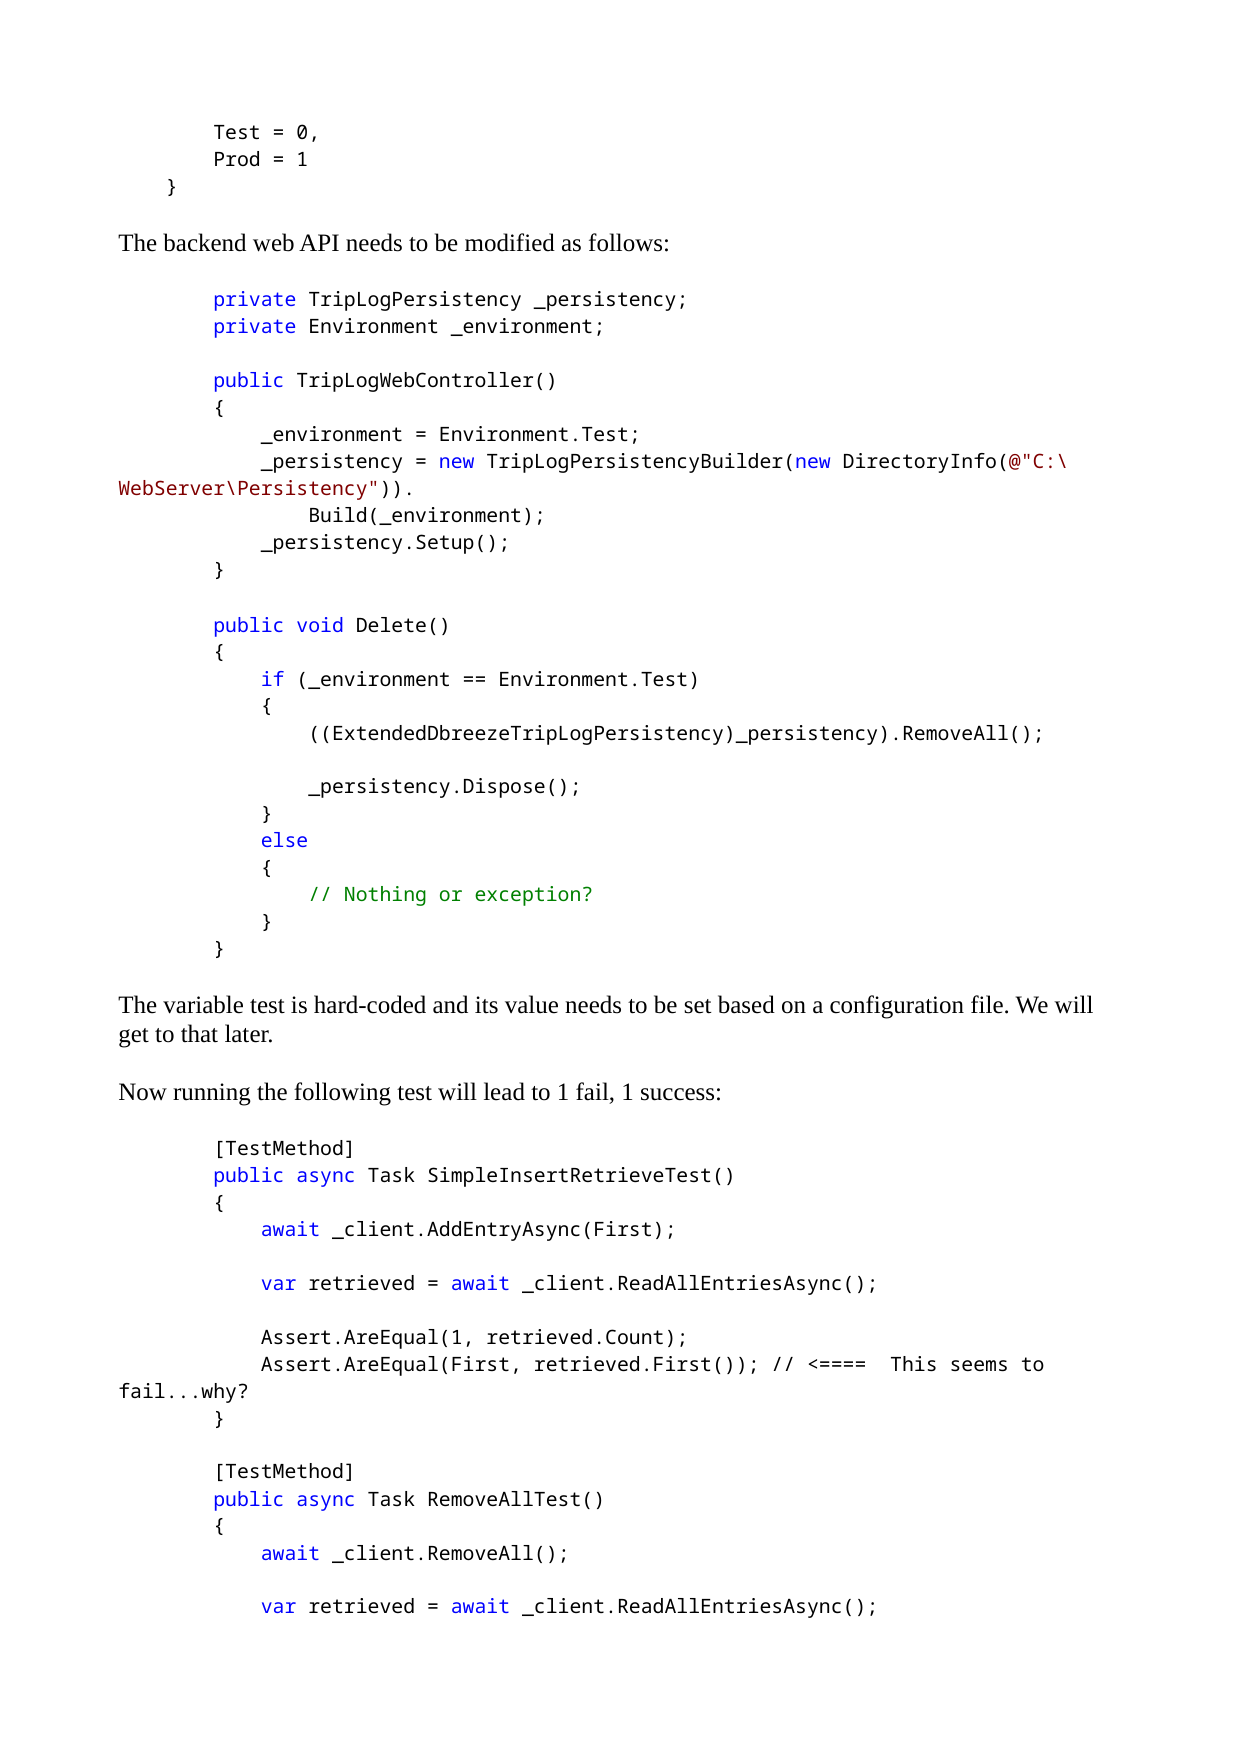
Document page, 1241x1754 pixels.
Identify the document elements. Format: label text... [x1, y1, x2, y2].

text { [118, 1188, 1122, 1215]
text The backend web API needs to be modified as follows: [118, 228, 1122, 257]
text await _client.AddEntryAsync(First); [118, 1215, 1122, 1242]
text // Nothing or exception? [118, 881, 1122, 908]
text else [118, 827, 1122, 854]
text { [118, 1512, 1122, 1539]
text private Environment _environment; [118, 312, 1122, 339]
text { [118, 692, 1122, 719]
text Build(_environment); [118, 501, 1122, 528]
text public async Task SimpleInsertRetrieveTest() [118, 1161, 1122, 1188]
text Prod = 1 [118, 145, 1122, 172]
text } [118, 908, 1122, 934]
text if (_environment == Environment.Test) [118, 665, 1122, 692]
text } [118, 555, 1122, 582]
text public TripLogWebController() [118, 366, 1122, 393]
text { [118, 393, 1122, 420]
text Test = 0, [118, 118, 1122, 145]
text ((ExtendedDbreezeTripLogPersistency)_persistency).RemoveAll(); [118, 719, 1122, 746]
text Now running the following test will lead to 1 fail, 1 success: [118, 1077, 1122, 1105]
text public void Delete() [118, 611, 1122, 638]
text _persistency.Dispose(); [118, 773, 1122, 800]
text _persistency.Setup(); [118, 528, 1122, 555]
text { [118, 638, 1122, 665]
text { [118, 854, 1122, 881]
text _environment = Environment.Test; [118, 420, 1122, 447]
text var retrieved = await _client.ReadAllEntriesAsync(); [118, 1593, 1122, 1620]
text private TripLogPersistency _persistency; [118, 285, 1122, 312]
text public async Task RemoveAllTest() [118, 1485, 1122, 1512]
text } [118, 172, 1122, 199]
text Assert.AreEqual(1, retrieved.Count); [118, 1323, 1122, 1350]
text await _client.RemoveAll(); [118, 1539, 1122, 1566]
text The variable test is hard-coded and its value needs to be set based on a configuration file. We will get to that later. [118, 990, 1122, 1048]
text var retrieved = await _client.ReadAllEntriesAsync(); [118, 1269, 1122, 1296]
text _persistency = new TripLogPersistencyBuilder(new DirectoryInfo(@"C:\WebServer\Persistency")). [118, 447, 1122, 501]
text Assert.AreEqual(First, retrieved.First()); // <==== This seems to fail...why? [118, 1350, 1122, 1404]
text } [118, 934, 1122, 962]
text [TestMethod] [118, 1458, 1122, 1485]
text } [118, 1404, 1122, 1431]
text } [118, 800, 1122, 827]
text [TestMethod] [118, 1134, 1122, 1161]
